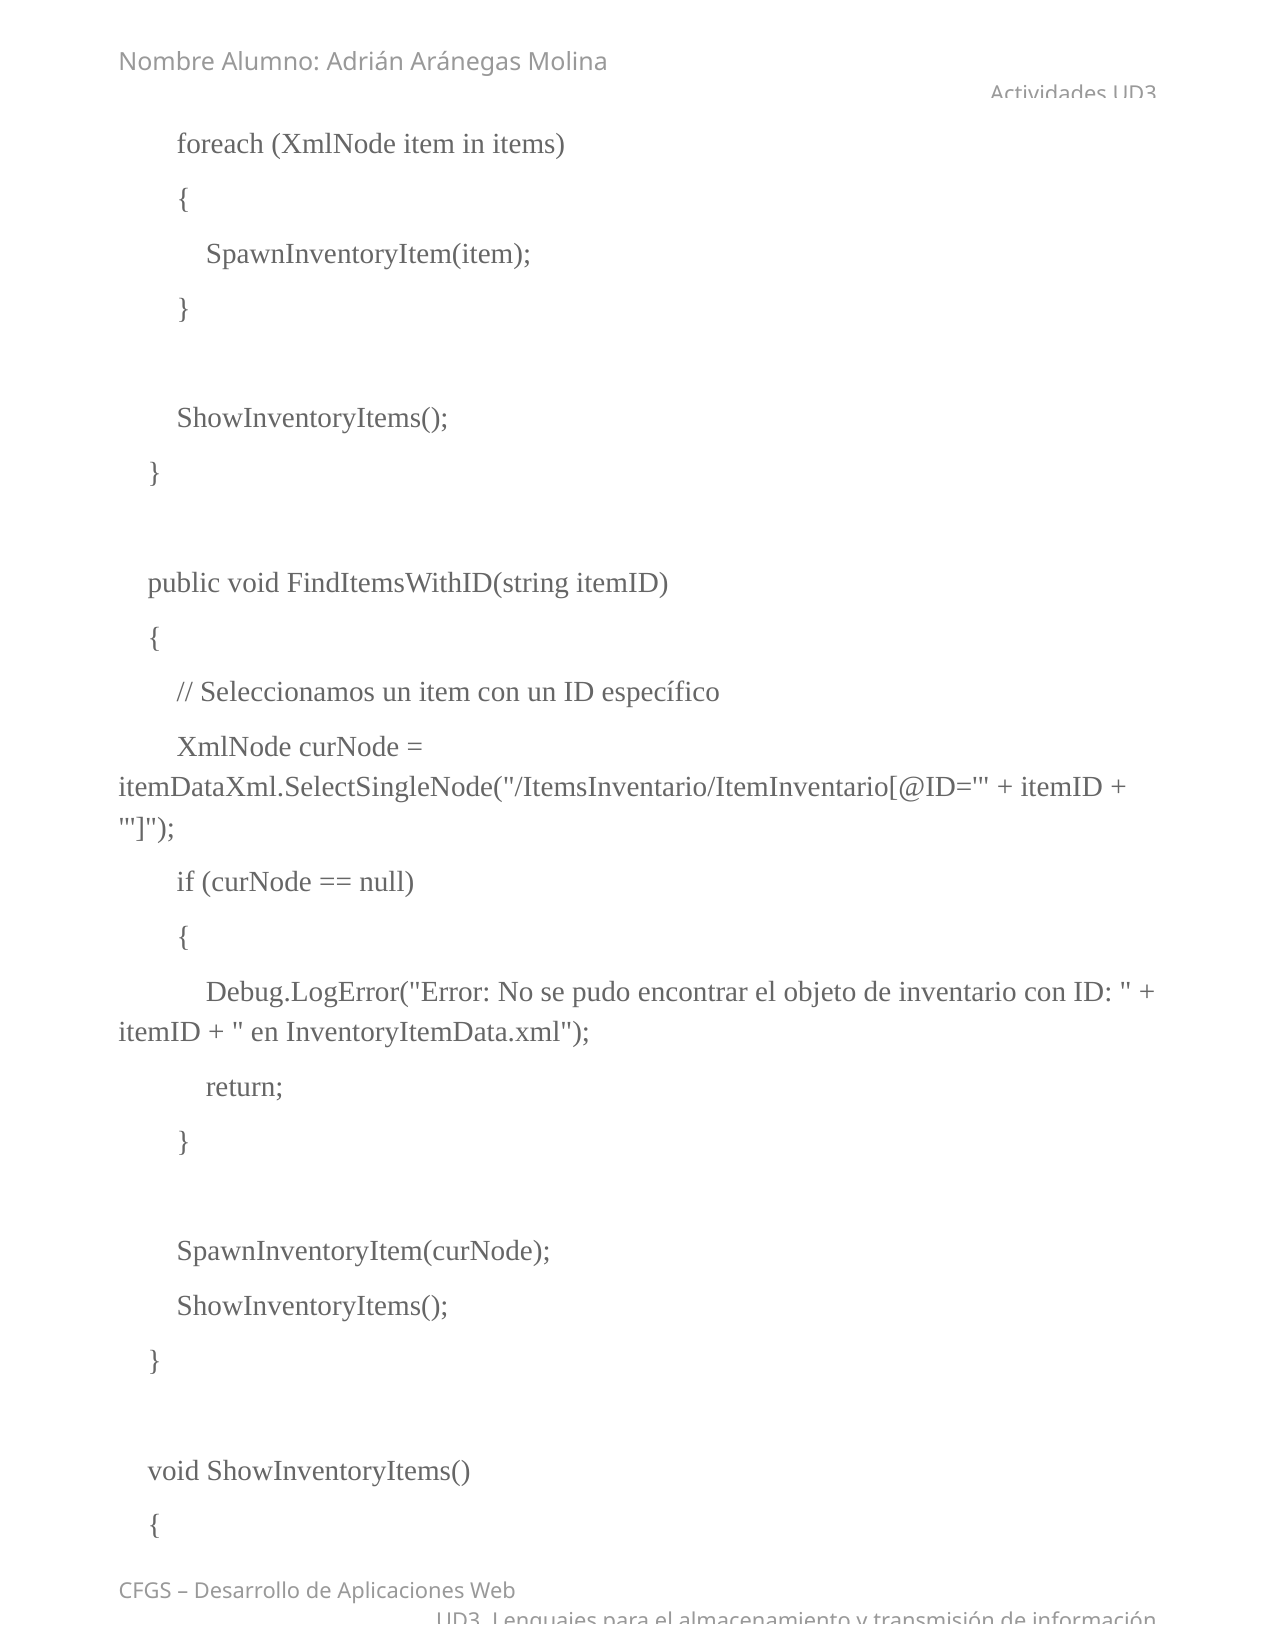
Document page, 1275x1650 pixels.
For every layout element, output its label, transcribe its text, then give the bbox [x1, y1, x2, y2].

text foreach (XmlNode item in items) [118, 127, 1157, 160]
text return; [118, 1069, 1157, 1103]
text { [118, 181, 1157, 215]
text } [118, 455, 1157, 489]
text SpawnInventoryItem(curNode); [118, 1233, 1157, 1267]
text public void FindItemsWithID(string itemID) [118, 565, 1157, 598]
text XmlNode curNode = itemDataXml.SelectSingleNode("/ItemsInventario/ItemInventario[@ID='" + itemID + "']"); [118, 729, 1157, 843]
text ShowInventoryItems(); [118, 1288, 1157, 1322]
text void ShowInventoryItems() [118, 1453, 1157, 1486]
text } [118, 291, 1157, 324]
text } [118, 1124, 1157, 1157]
text SpawnInventoryItem(item); [118, 236, 1157, 270]
text { [118, 919, 1157, 953]
text { [118, 620, 1157, 653]
text { [118, 1507, 1157, 1541]
text // Seleccionamos un item con un ID específico [118, 674, 1157, 708]
text } [118, 1343, 1157, 1377]
text ShowInventoryItems(); [118, 401, 1157, 434]
text Debug.LogError("Error: No se pudo encontrar el objeto de inventario con ID: " + itemID + " en InventoryItemData.xml"); [118, 974, 1157, 1048]
text if (curNode == null) [118, 864, 1157, 898]
